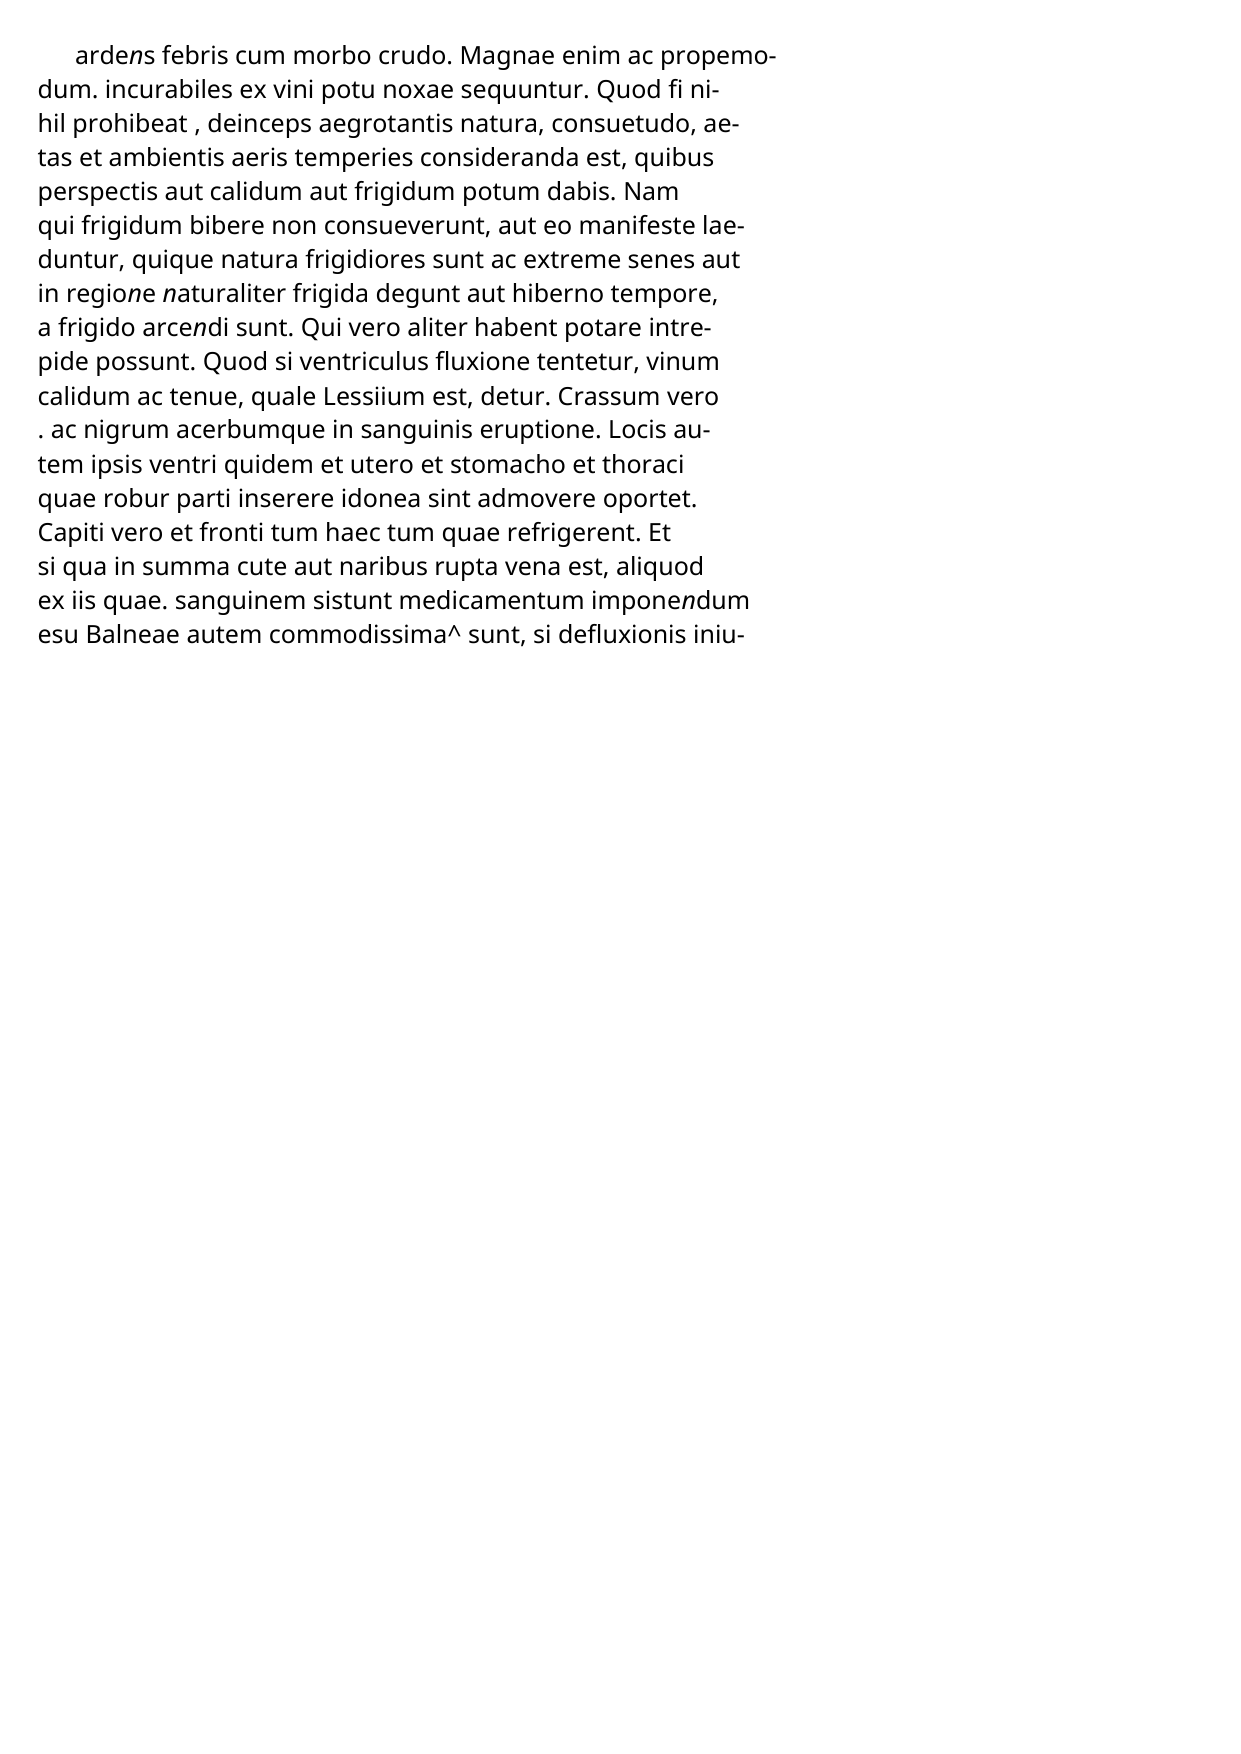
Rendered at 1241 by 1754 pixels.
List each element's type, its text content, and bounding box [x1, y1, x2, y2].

text ardens febris cum morbo crudo. Magnae enim ac propemo- dum. incurabiles ex vini potu noxae sequuntur. Quod fi ni- hil prohibeat , deinceps aegrotantis natura, consuetudo, ae- tas et ambientis aeris temperies consideranda est, quibus perspectis aut calidum aut frigidum potum dabis. Nam qui frigidum bibere non consueverunt, aut eo manifeste lae- duntur, quique natura frigidiores sunt ac extreme senes aut in regione naturaliter frigida degunt aut hiberno tempore, a frigido arcendi sunt. Qui vero aliter habent potare intre- pide possunt. Quod si ventriculus fluxione tentetur, vinum calidum ac tenue, quale Lessiium est, detur. Crassum vero . ac nigrum acerbumque in sanguinis eruptione. Locis au- tem ipsis ventri quidem et utero et stomacho et thoraci quae robur parti inserere idonea sint admovere oportet. Capiti vero et fronti tum haec tum quae refrigerent. Et si qua in summa cute aut naribus rupta vena est, aliquod ex iis quae. sanguinem sistunt medicamentum imponendum esu Balneae autem commodissima^ sunt, si defluxionis iniu- [37, 37, 1203, 651]
